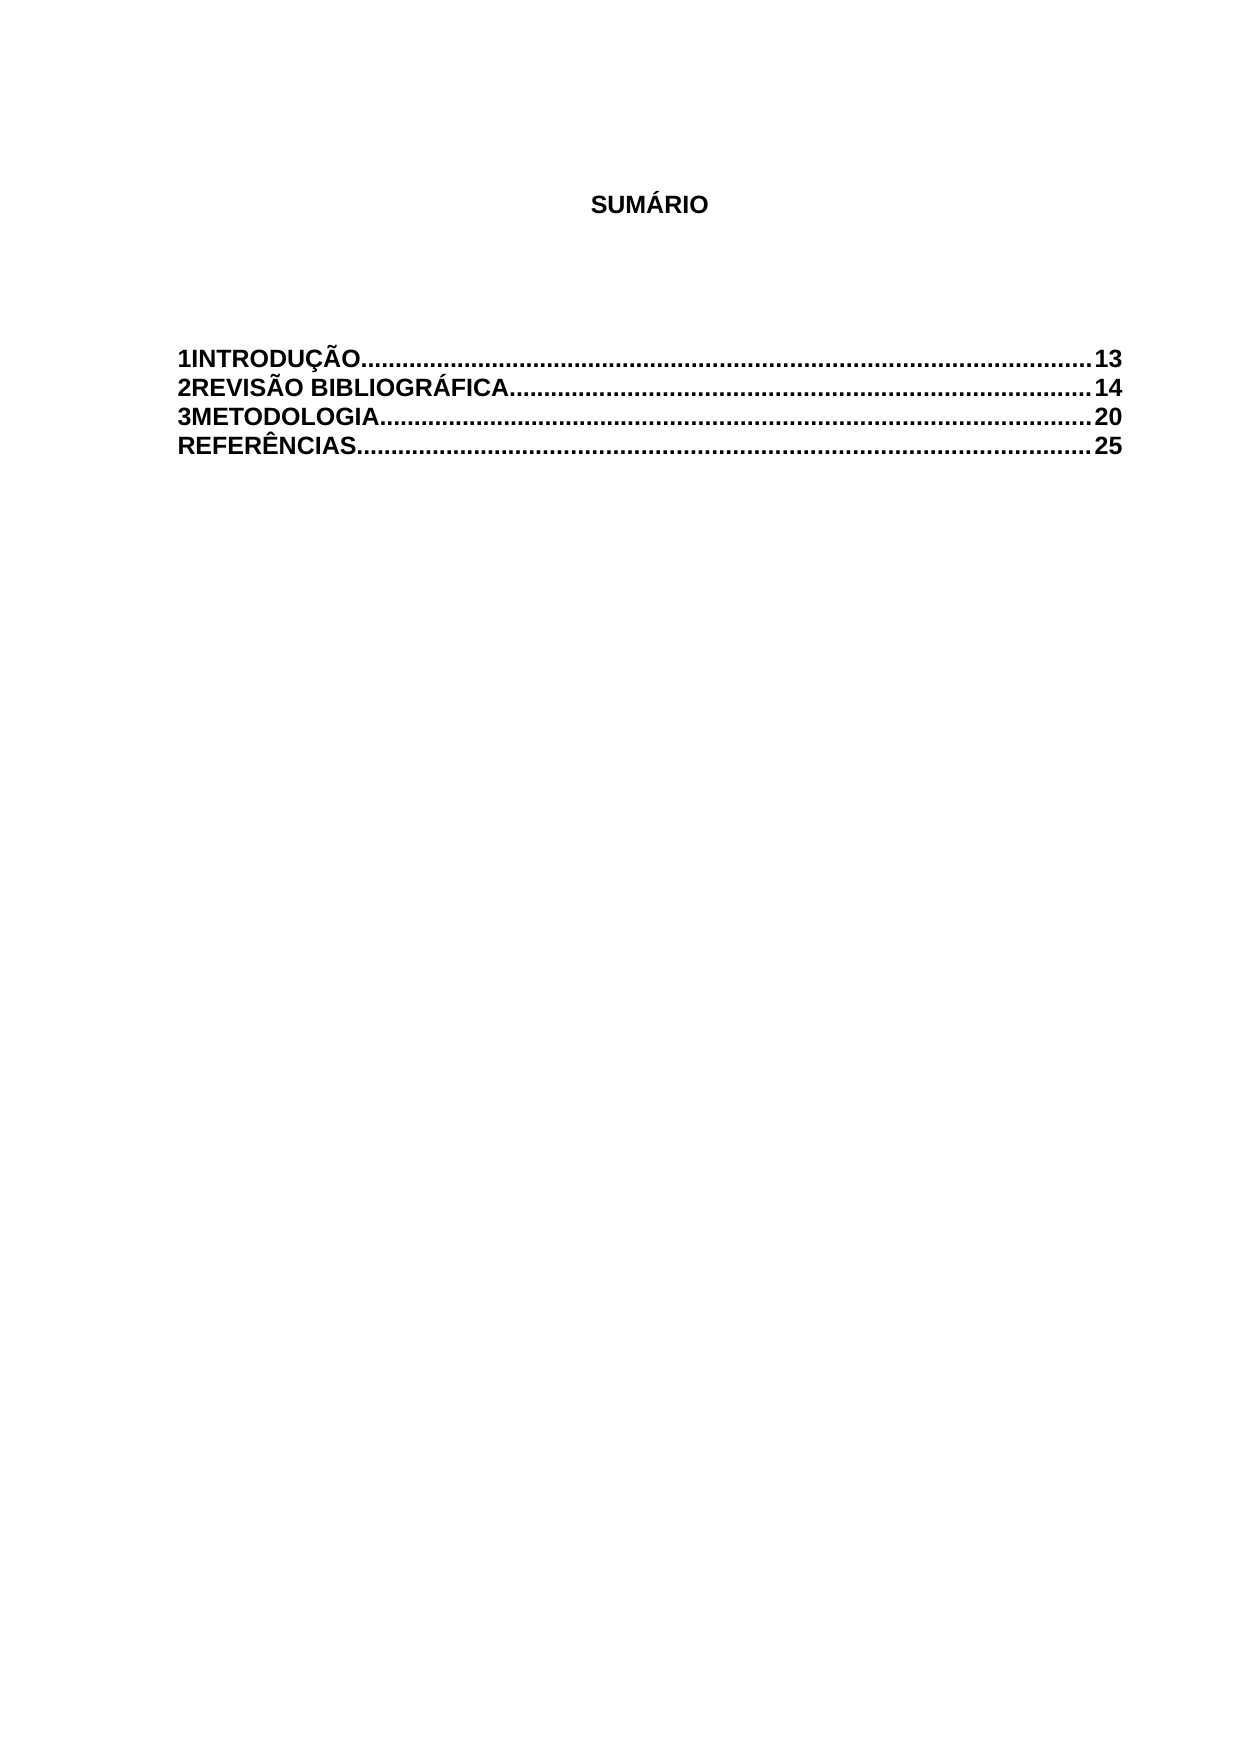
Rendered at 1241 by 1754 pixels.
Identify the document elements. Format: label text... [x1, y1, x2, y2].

text REFERÊNCIAS 25 [177, 431, 1122, 459]
text 3METODOLOGIA 20 [177, 402, 1122, 431]
text SUMÁRIO [177, 190, 1122, 219]
text 1INTRODUÇÃO 13 [177, 344, 1122, 373]
text 2REVISÃO BIBLIOGRÁFICA 14 [177, 373, 1122, 402]
